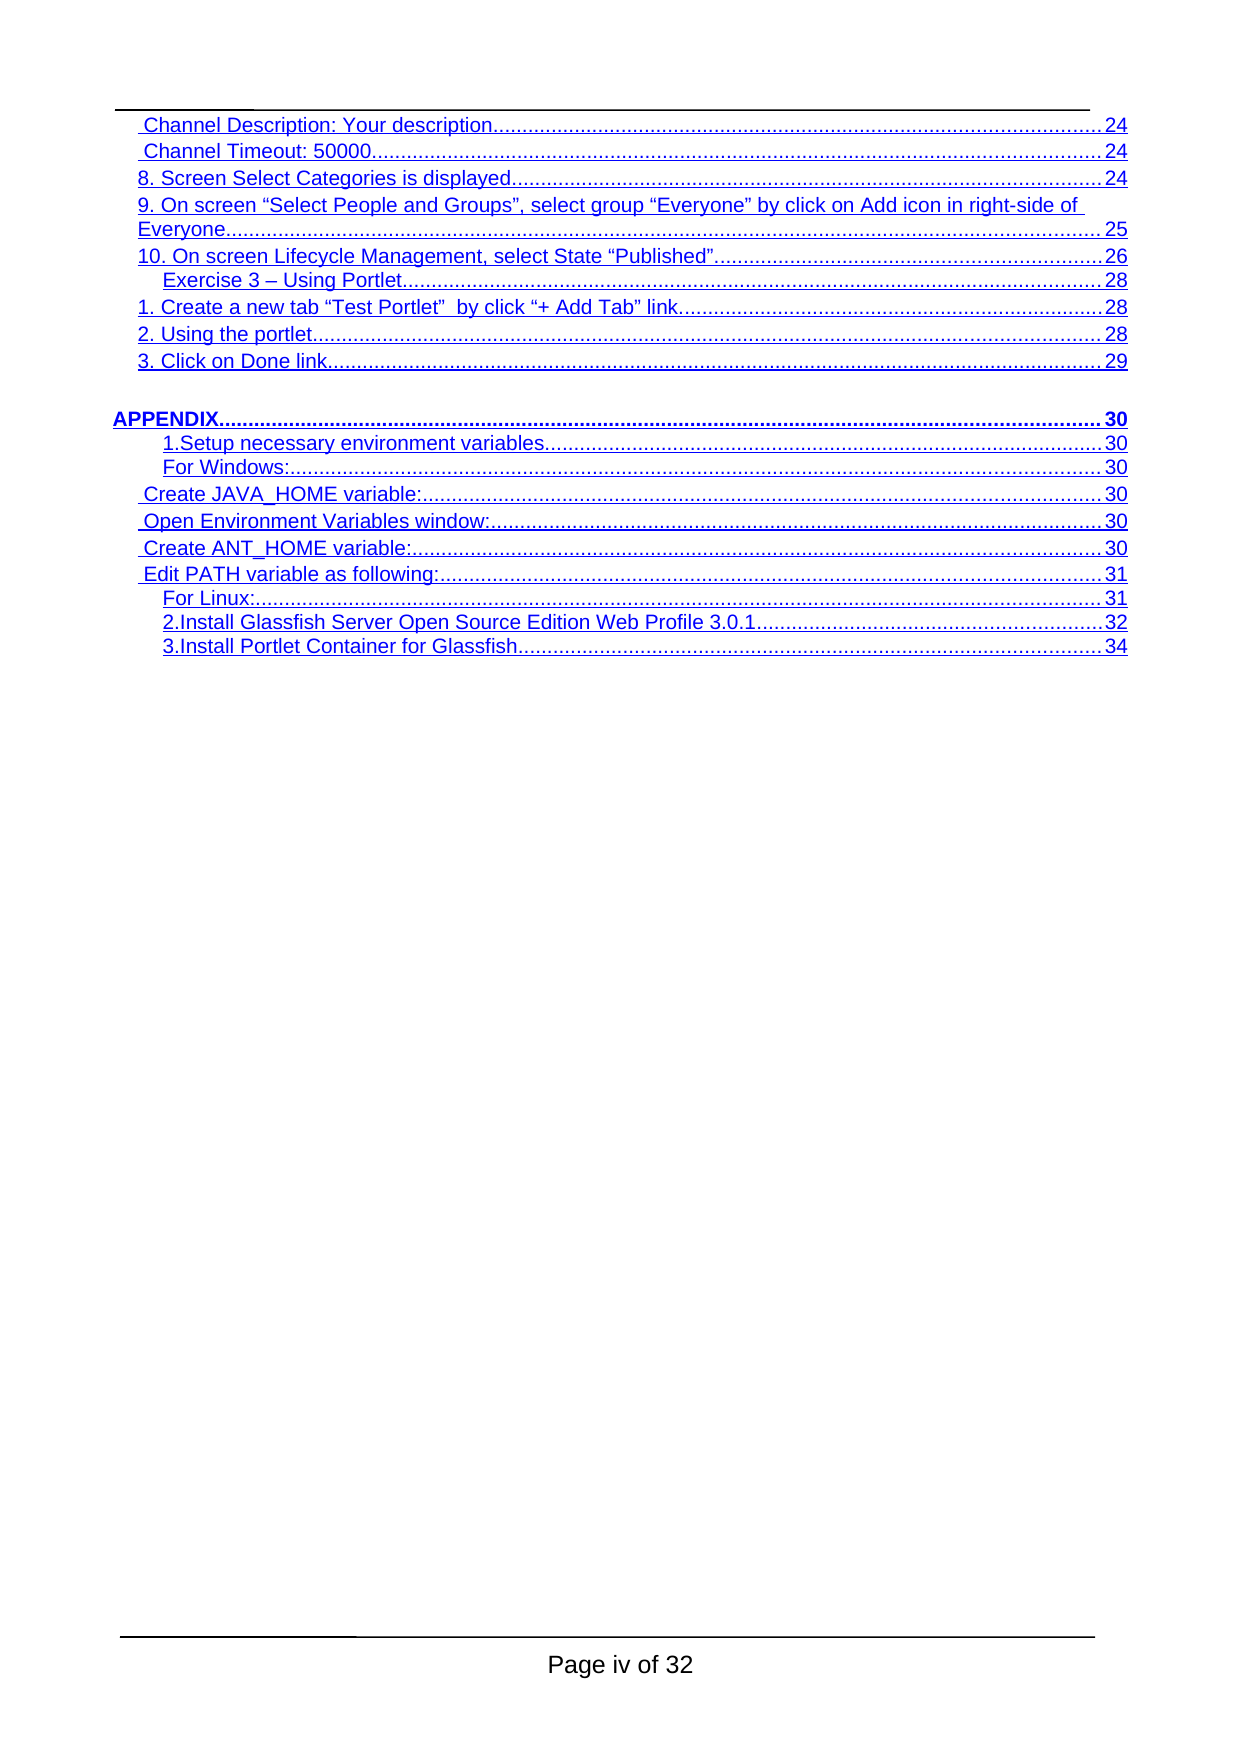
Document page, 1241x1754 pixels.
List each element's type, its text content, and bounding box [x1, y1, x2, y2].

text Exercise 3 – Using Portlet 28 [162, 268, 1128, 289]
text Create ANT_HOME variable: 30 [137, 535, 1128, 556]
text For Windows: 30 [162, 455, 1128, 476]
text 3.Install Portlet Container for Glassfish 34 [162, 634, 1128, 655]
text Channel Description: Your description 24 [137, 112, 1128, 133]
text 1.Setup necessary environment variables. 30 [162, 431, 1128, 452]
text 10. On screen Lifecycle Management, select State “Published”. 26 [137, 244, 1128, 265]
text Edit PATH variable as following: 31 [137, 562, 1128, 583]
text 3. Click on Done link. 29 [137, 348, 1128, 369]
text 2.Install Glassfish Server Open Source Edition Web Profile 3.0.1 32 [162, 610, 1128, 631]
text Create JAVA_HOME variable: 30 [137, 482, 1128, 503]
text Open Environment Variables window: 30 [137, 508, 1128, 529]
text 1. Create a new tab “Test Portlet” by click “+ Add Tab” link. 28 [137, 295, 1128, 316]
text Appendix 30 [112, 402, 1128, 428]
text 8. Screen Select Categories is displayed 24 [137, 166, 1128, 187]
text 2. Using the portlet 28 [137, 322, 1128, 343]
text For Linux: 31 [162, 586, 1128, 607]
text Channel Timeout: 50000 24 [137, 139, 1128, 160]
text 9. On screen “Select People and Groups”, select group “Everyone” by click on Add icon in right-side of Everyone. 25 [137, 193, 1128, 238]
